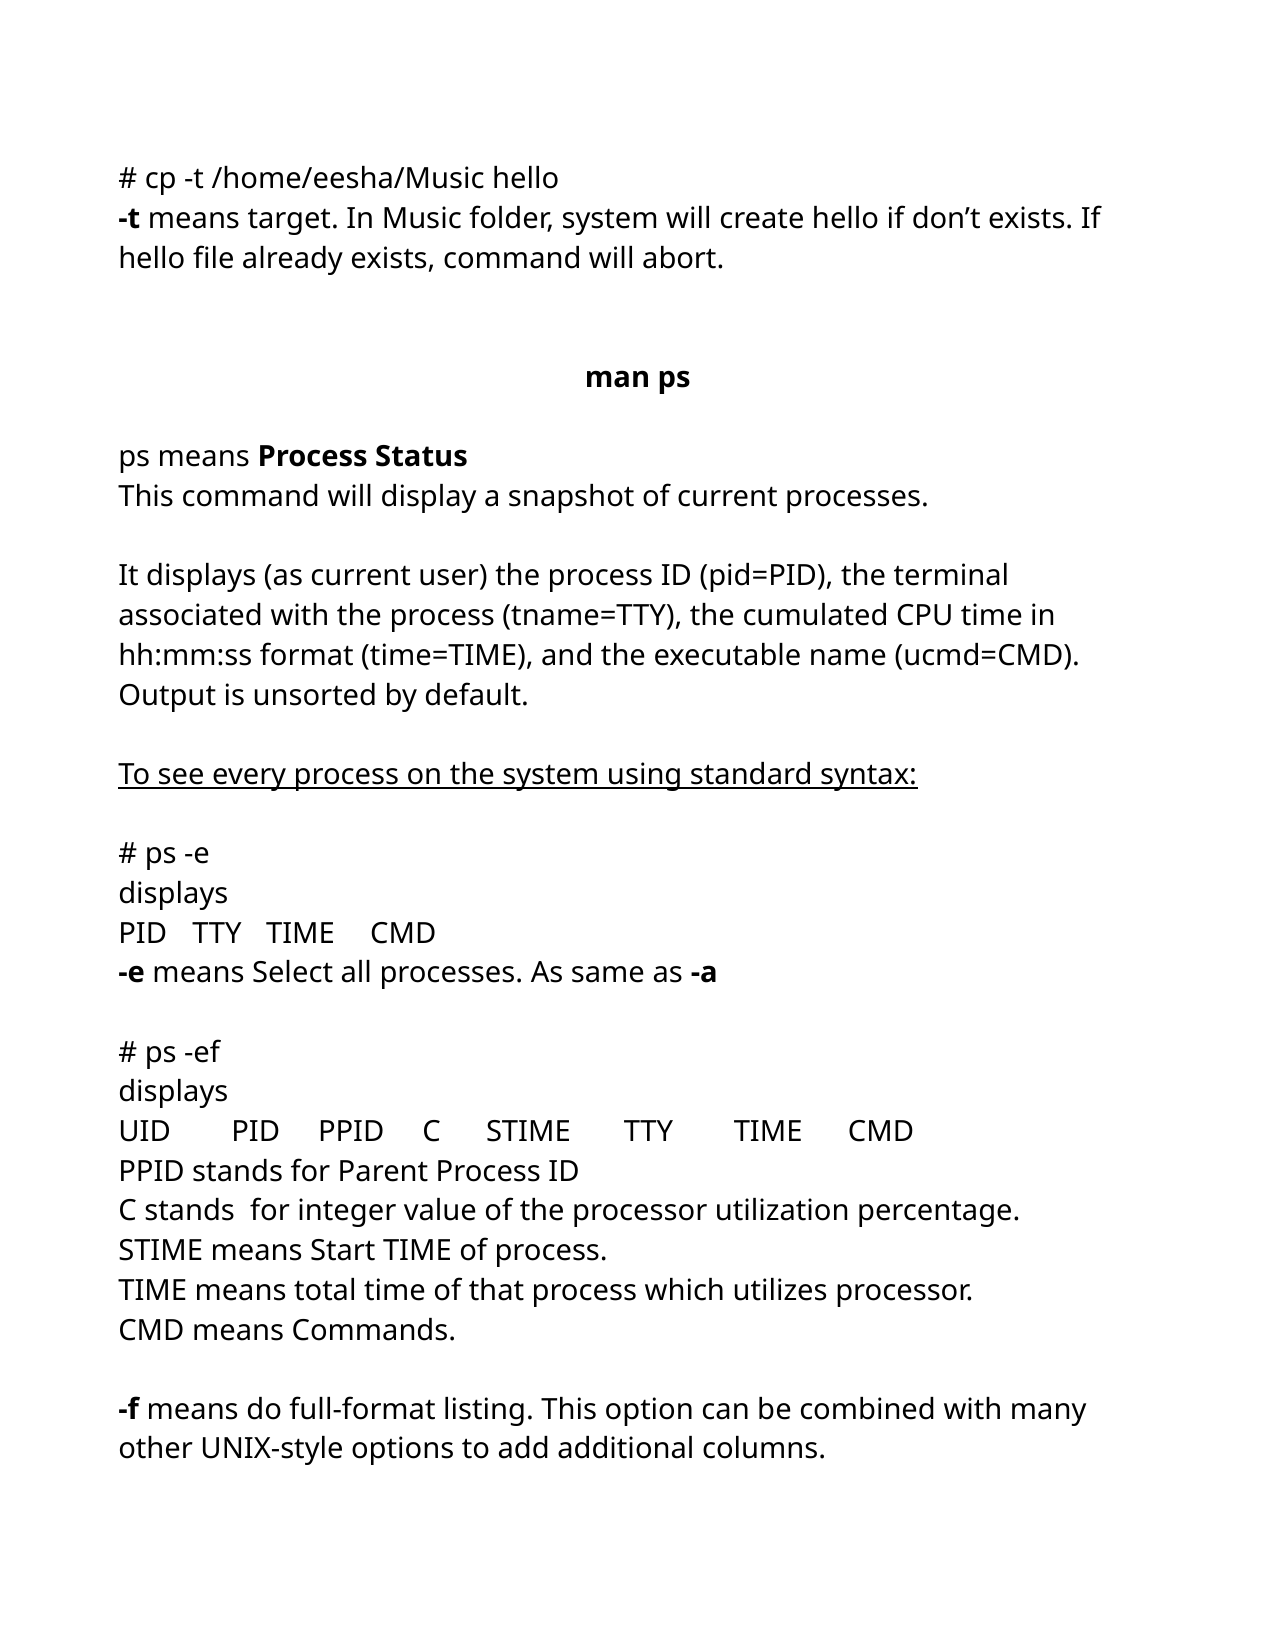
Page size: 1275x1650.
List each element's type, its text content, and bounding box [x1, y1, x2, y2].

text PPID stands for Parent Process ID [118, 1150, 1157, 1190]
text It displays (as current user) the process ID (pid=PID), the terminal associated with the process (tname=TTY), the cumulated CPU time in hh:mm:ss format (time=TIME), and the executable name (ucmd=CMD). Output is unsorted by default. [118, 555, 1157, 713]
text displays [118, 872, 1157, 912]
text # ps -e [118, 832, 1157, 872]
text ps means Process Status [118, 436, 1157, 475]
text C stands for integer value of the processor utilization percentage. [118, 1190, 1157, 1229]
text -f means do full-format listing. This option can be combined with many other UNIX-style options to add additional columns. [118, 1388, 1157, 1467]
text man ps [118, 356, 1157, 396]
text This command will display a snapshot of current processes. [118, 475, 1157, 515]
text UID PID PPID C STIME TTY TIME CMD [118, 1110, 1157, 1150]
text TIME means total time of that process which utilizes processor. [118, 1269, 1157, 1309]
text -t means target. In Music folder, system will create hello if don’t exists. If hello file already exists, command will abort. [118, 197, 1157, 277]
text PID TTY TIME CMD [118, 912, 1157, 952]
text displays [118, 1071, 1157, 1110]
text To see every process on the system using standard syntax: [118, 753, 1157, 793]
text STIME means Start TIME of process. [118, 1229, 1157, 1269]
text # ps -ef [118, 1031, 1157, 1071]
text CMD means Commands. [118, 1309, 1157, 1348]
text -e means Select all processes. As same as -a [118, 952, 1157, 991]
text # cp -t /home/eesha/Music hello [118, 158, 1157, 197]
